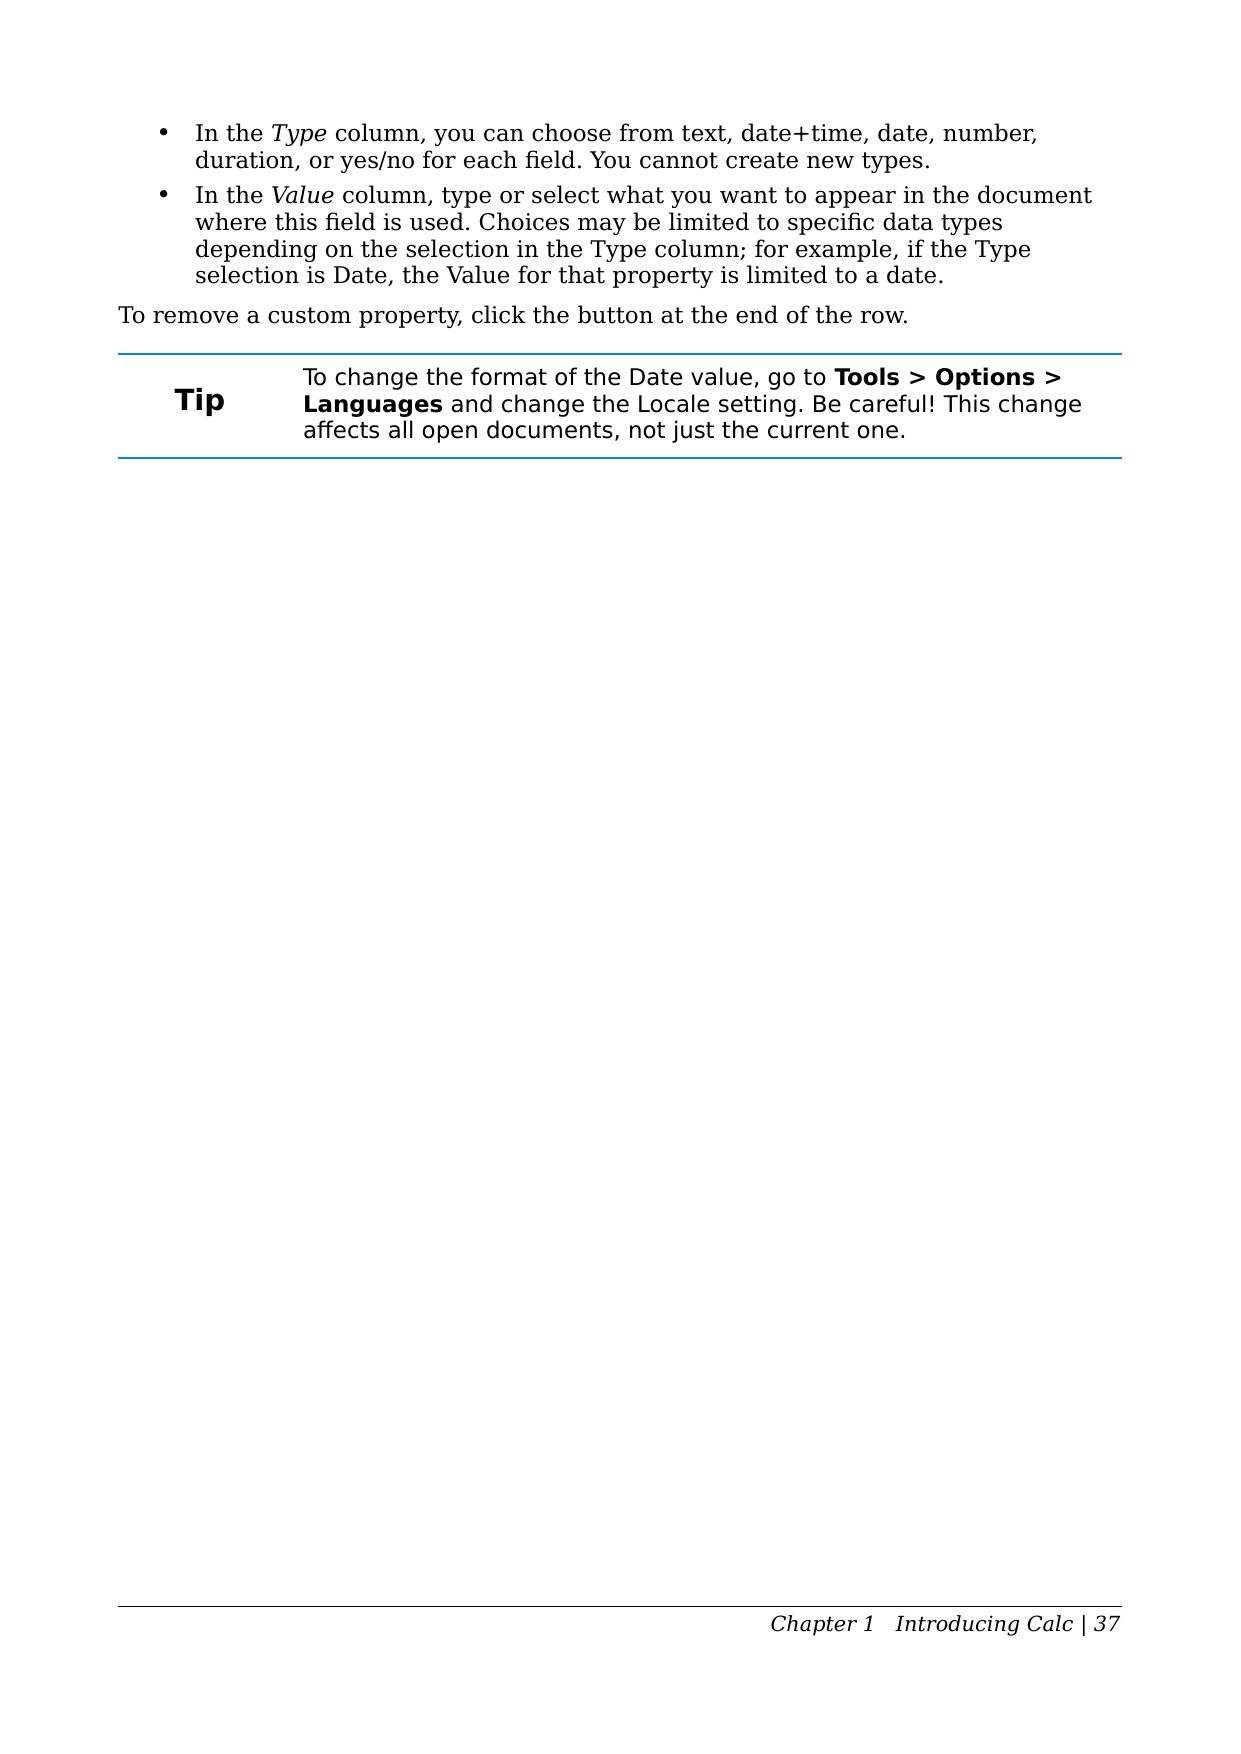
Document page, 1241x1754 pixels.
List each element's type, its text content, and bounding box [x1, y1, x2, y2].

table_header Tip [118, 355, 281, 457]
table_header To change the format of the Date value, go to Tools > Options > Languages and change the Locale setting. Be careful! This change affects all open documents, not just the current one. [281, 355, 1122, 457]
text To remove a custom property, click the button at the end of the row. [118, 302, 1122, 328]
list In the Value column, type or select what you want to appear in the document where this field is used. Choices may be limited to specific data types depending on the selection in the Type column; for example, if the Type selection is Date, the Value for that property is limited to a date. [156, 180, 1122, 289]
list In the Type column, you can choose from text, date+time, date, number, duration, or yes/no for each field. You cannot create new types. [156, 118, 1122, 174]
